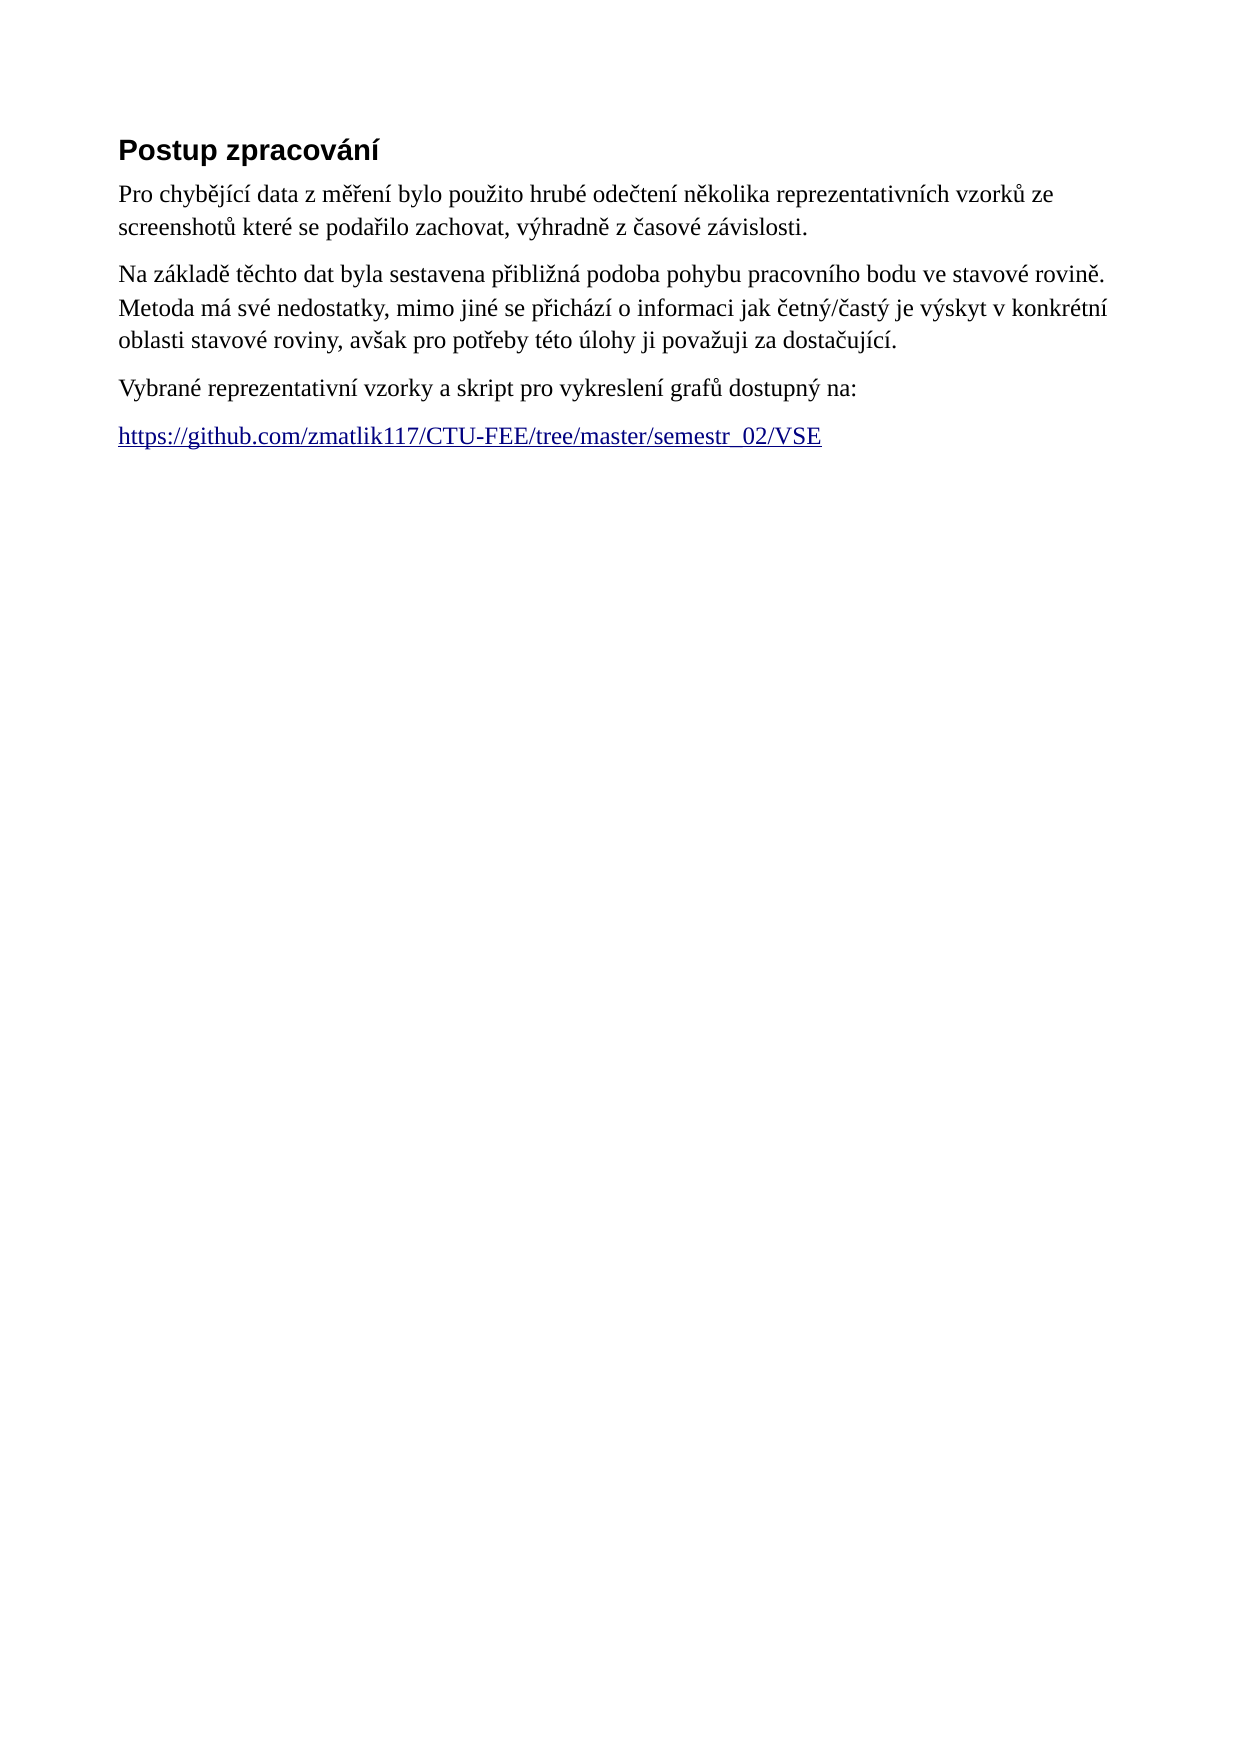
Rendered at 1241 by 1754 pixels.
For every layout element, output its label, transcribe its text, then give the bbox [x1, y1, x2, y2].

text https://github.com/zmatlik117/CTU-FEE/tree/master/semestr_02/VSE [118, 421, 1122, 449]
text Pro chybějící data z měření bylo použito hrubé odečtení několika reprezentativních vzorků ze screenshotů které se podařilo zachovat, výhradně z časové závislosti. [118, 179, 1122, 241]
subtitle Postup zpracování [118, 133, 1122, 166]
text Na základě těchto dat byla sestavena přibližná podoba pohybu pracovního bodu ve stavové rovině. Metoda má své nedostatky, mimo jiné se přichází o informaci jak četný/častý je výskyt v konkrétní oblasti stavové roviny, avšak pro potřeby této úlohy ji považuji za dostačující. [118, 259, 1122, 354]
text Vybrané reprezentativní vzorky a skript pro vykreslení grafů dostupný na: [118, 373, 1122, 402]
